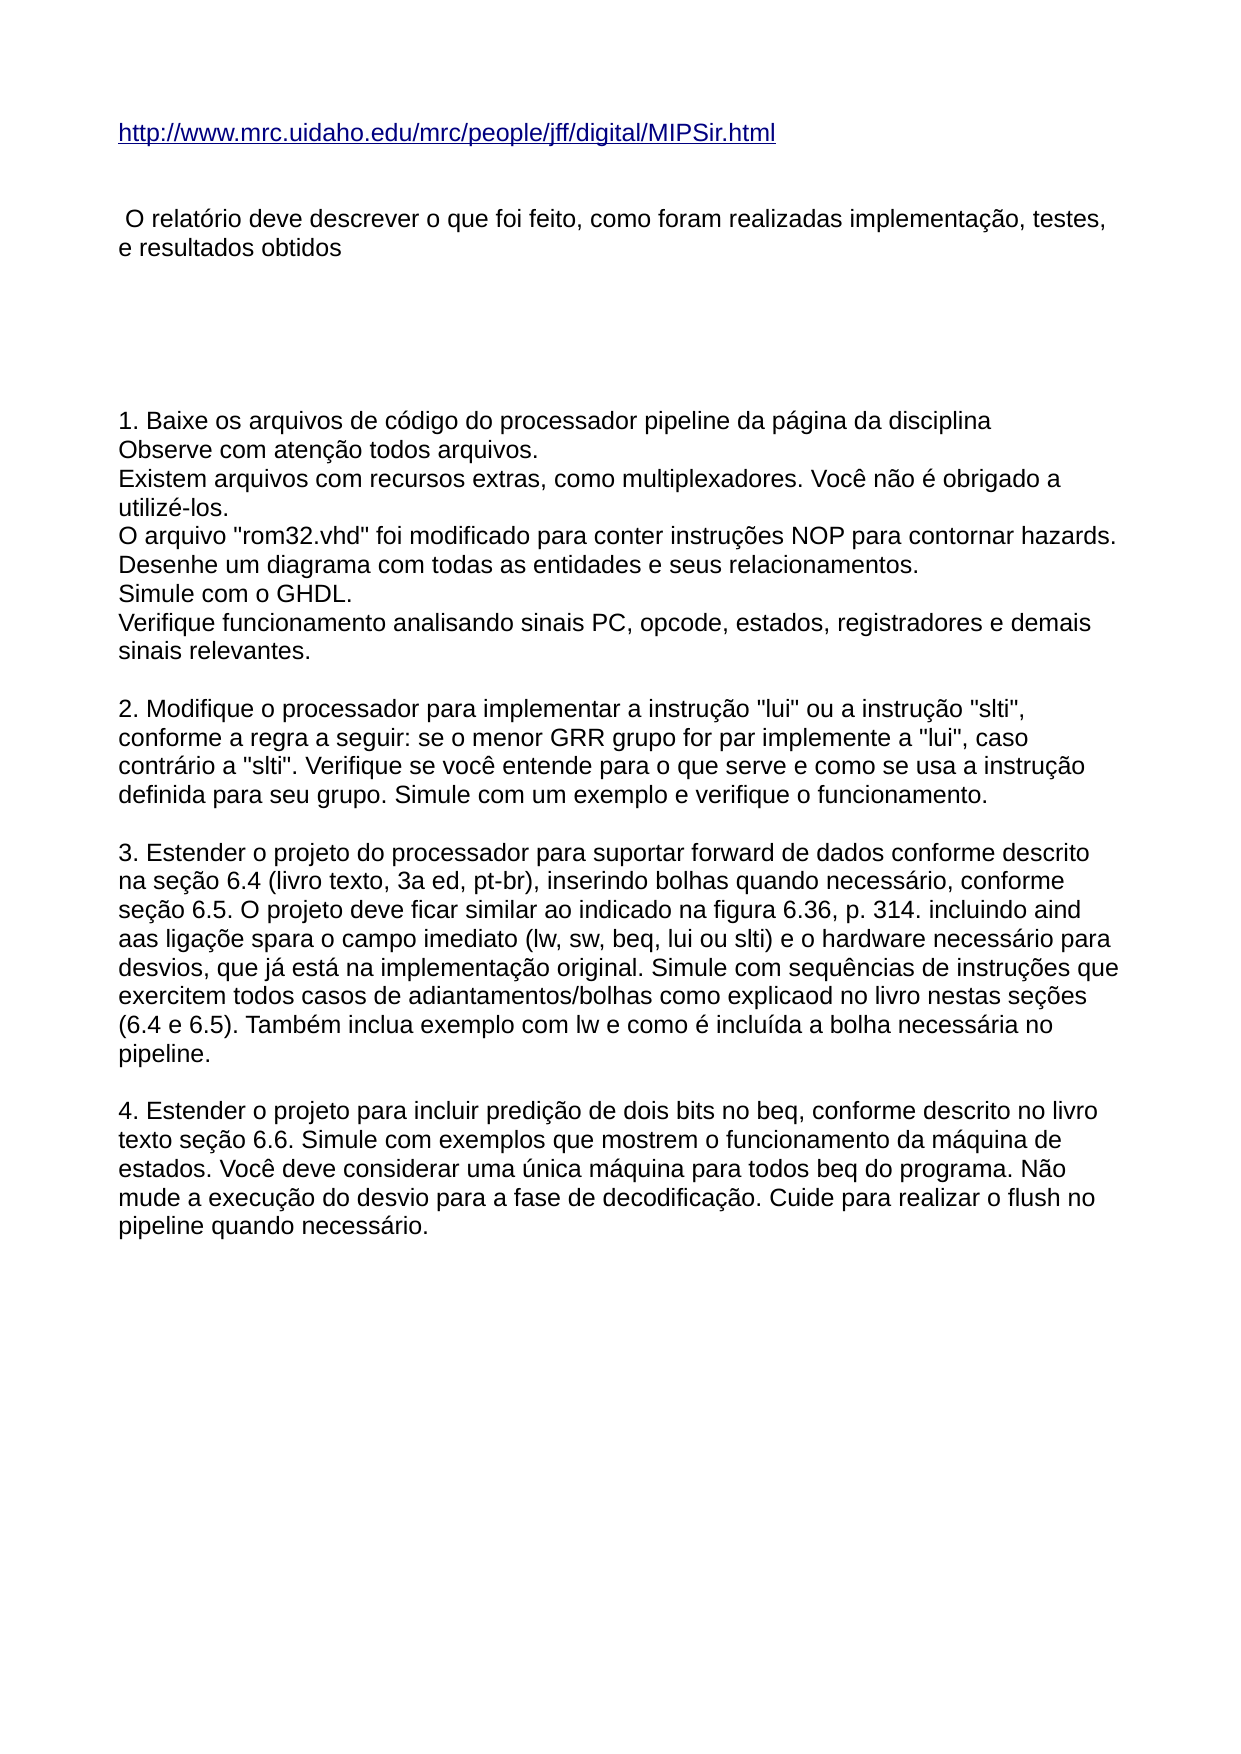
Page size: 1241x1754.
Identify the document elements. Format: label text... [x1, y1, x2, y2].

text O relatório deve descrever o que foi feito, como foram realizadas implementação, testes, [118, 204, 1122, 233]
text Simule com o GHDL. [118, 579, 1122, 608]
text Verifique funcionamento analisando sinais PC, opcode, estados, registradores e demais sinais relevantes. [118, 608, 1122, 665]
text 1. Baixe os arquivos de código do processador pipeline da página da disciplina [118, 406, 1122, 435]
text Existem arquivos com recursos extras, como multiplexadores. Você não é obrigado a utilizé-los. [118, 464, 1122, 521]
text e resultados obtidos [118, 233, 1122, 262]
text 3. Estender o projeto do processador para suportar forward de dados conforme descrito na seção 6.4 (livro texto, 3a ed, pt-br), inserindo bolhas quando necessário, conforme seção 6.5. O projeto deve ficar similar ao indicado na figura 6.36, p. 314. incluindo aind aas ligaçõe spara o campo imediato (lw, sw, beq, lui ou slti) e o hardware necessário para desvios, que já está na implementação original. Simule com sequências de instruções que exercitem todos casos de adiantamentos/bolhas como explicaod no livro nestas seções (6.4 e 6.5). Também inclua exemplo com lw e como é incluída a bolha necessária no pipeline. [118, 838, 1122, 1068]
text Observe com atenção todos arquivos. [118, 435, 1122, 464]
text 4. Estender o projeto para incluir predição de dois bits no beq, conforme descrito no livro texto seção 6.6. Simule com exemplos que mostrem o funcionamento da máquina de estados. Você deve considerar uma única máquina para todos beq do programa. Não mude a execução do desvio para a fase de decodificação. Cuide para realizar o flush no pipeline quando necessário. [118, 1096, 1122, 1240]
text 2. Modifique o processador para implementar a instrução "lui" ou a instrução "slti", conforme a regra a seguir: se o menor GRR grupo for par implemente a "lui", caso contrário a "slti". Verifique se você entende para o que serve e como se usa a instrução definida para seu grupo. Simule com um exemplo e verifique o funcionamento. [118, 694, 1122, 809]
text O arquivo "rom32.vhd" foi modificado para conter instruções NOP para contornar hazards. [118, 521, 1122, 550]
text Desenhe um diagrama com todas as entidades e seus relacionamentos. [118, 550, 1122, 579]
text http://www.mrc.uidaho.edu/mrc/people/jff/digital/MIPSir.html [118, 118, 1122, 147]
